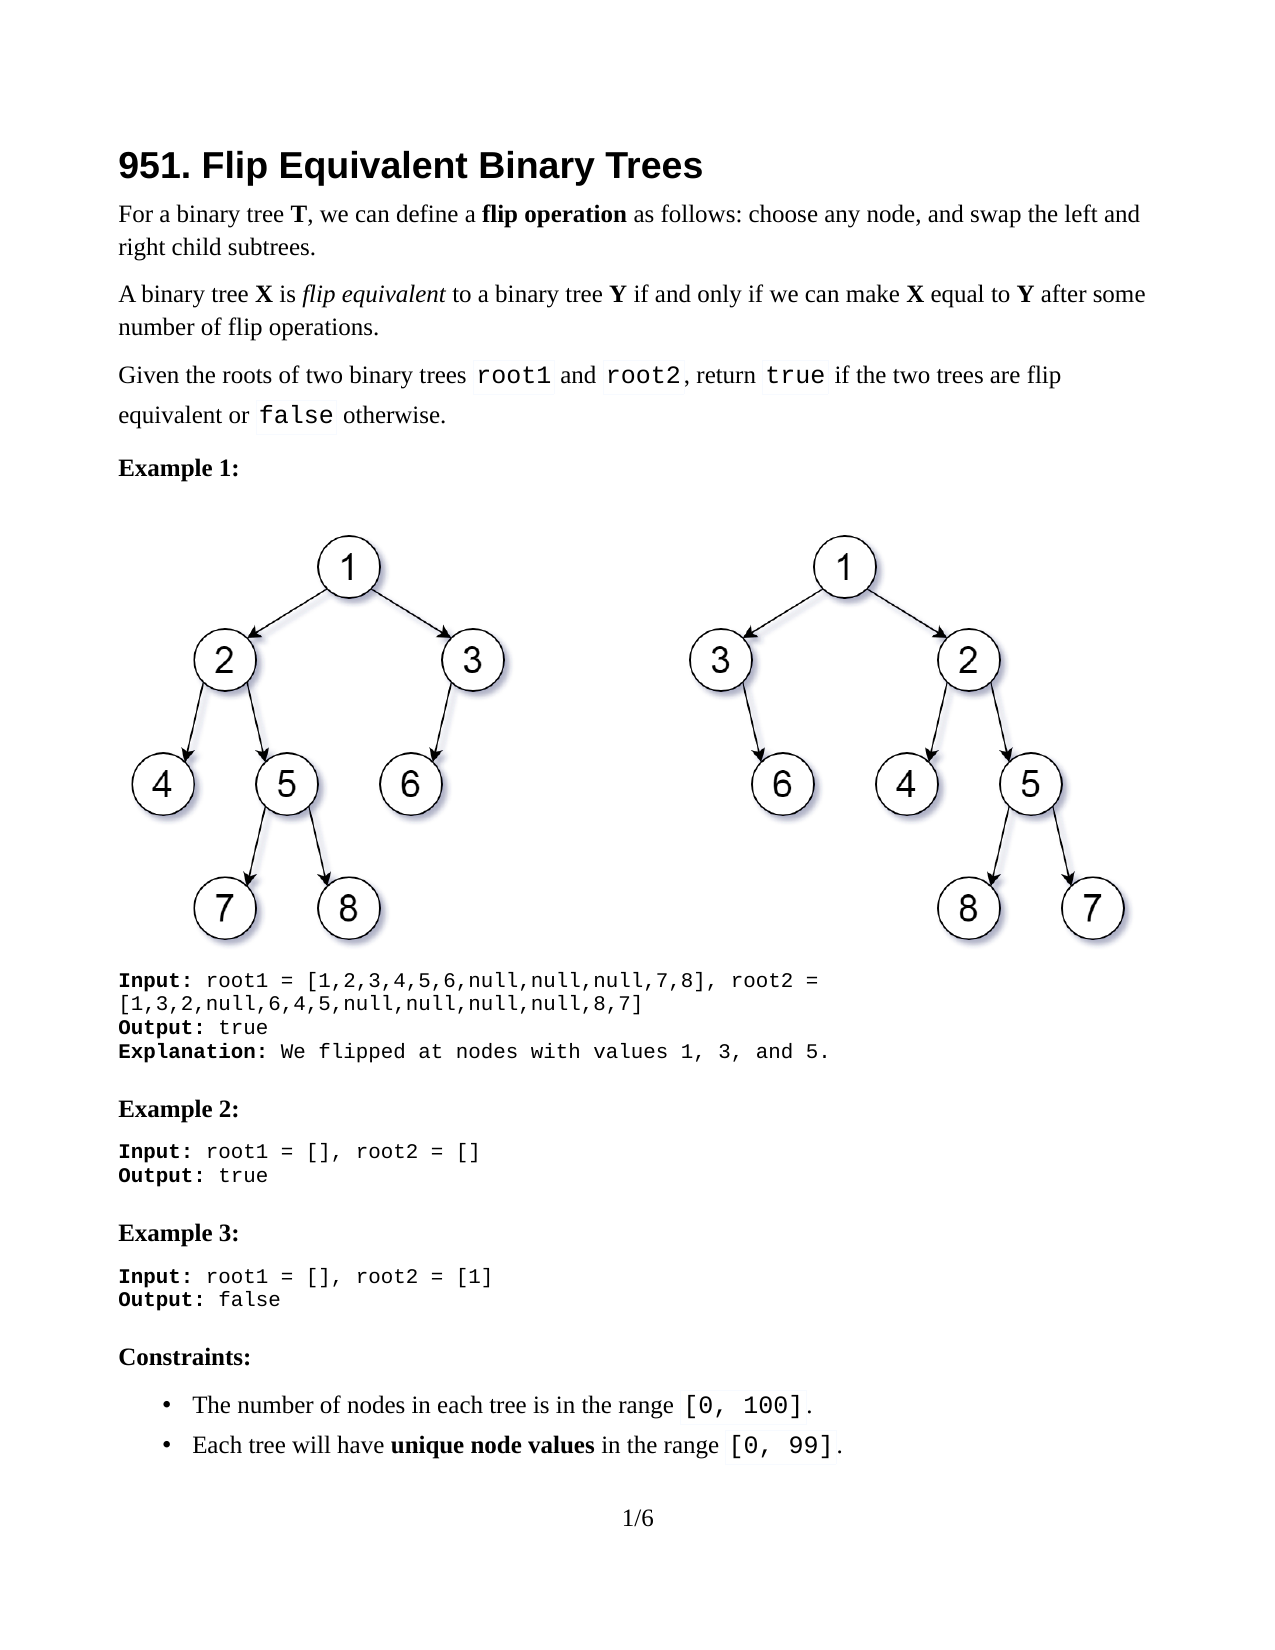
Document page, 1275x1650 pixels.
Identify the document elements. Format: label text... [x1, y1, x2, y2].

list Each tree will have unique node values in the range [0, 99]. [726, 1431, 836, 1464]
text Output: true [118, 1017, 1157, 1041]
text Input: root1 = [1,2,3,4,5,6,null,null,null,7,8], root2 = [1,3,2,null,6,4,5,null,null,null,null,8,7] [118, 501, 1157, 1017]
text Example 3: [118, 1218, 1157, 1247]
text A binary tree X is flip equivalent to a binary tree Y if and only if we can make X equal to Y after some number of flip operations. [118, 279, 1157, 341]
subtitle 951. Flip Equivalent Binary Trees [118, 143, 1157, 186]
text Input: root1 = [], root2 = [1] [118, 1266, 1157, 1289]
list The number of nodes in each tree is in the range [0, 100]. [807, 1390, 1157, 1424]
text Explanation: We flipped at nodes with values 1, 3, and 5. [118, 1041, 1157, 1064]
text Example 1: [118, 453, 1157, 482]
picture [107, 513, 1146, 970]
text Input: root1 = [], root2 = [] [118, 1141, 1157, 1165]
text Output: false [118, 1289, 1157, 1313]
list The number of nodes in each tree is in the range [0, 100]. [162, 1390, 680, 1424]
text Output: true [118, 1165, 1157, 1189]
text Given the roots of two binary trees root1 and root2, return true if the two trees are flip equivalent or false otherwise. [118, 360, 1157, 434]
text Constraints: [118, 1342, 1157, 1371]
list The number of nodes in each tree is in the range [0, 100]. [681, 1391, 806, 1424]
text Example 2: [118, 1094, 1157, 1122]
text For a binary tree T, we can define a flip operation as follows: choose any node, and swap the left and right child subtrees. [118, 199, 1157, 261]
list Each tree will have unique node values in the range [0, 99]. [162, 1429, 836, 1464]
list Each tree will have unique node values in the range [0, 99]. [837, 1429, 1157, 1464]
